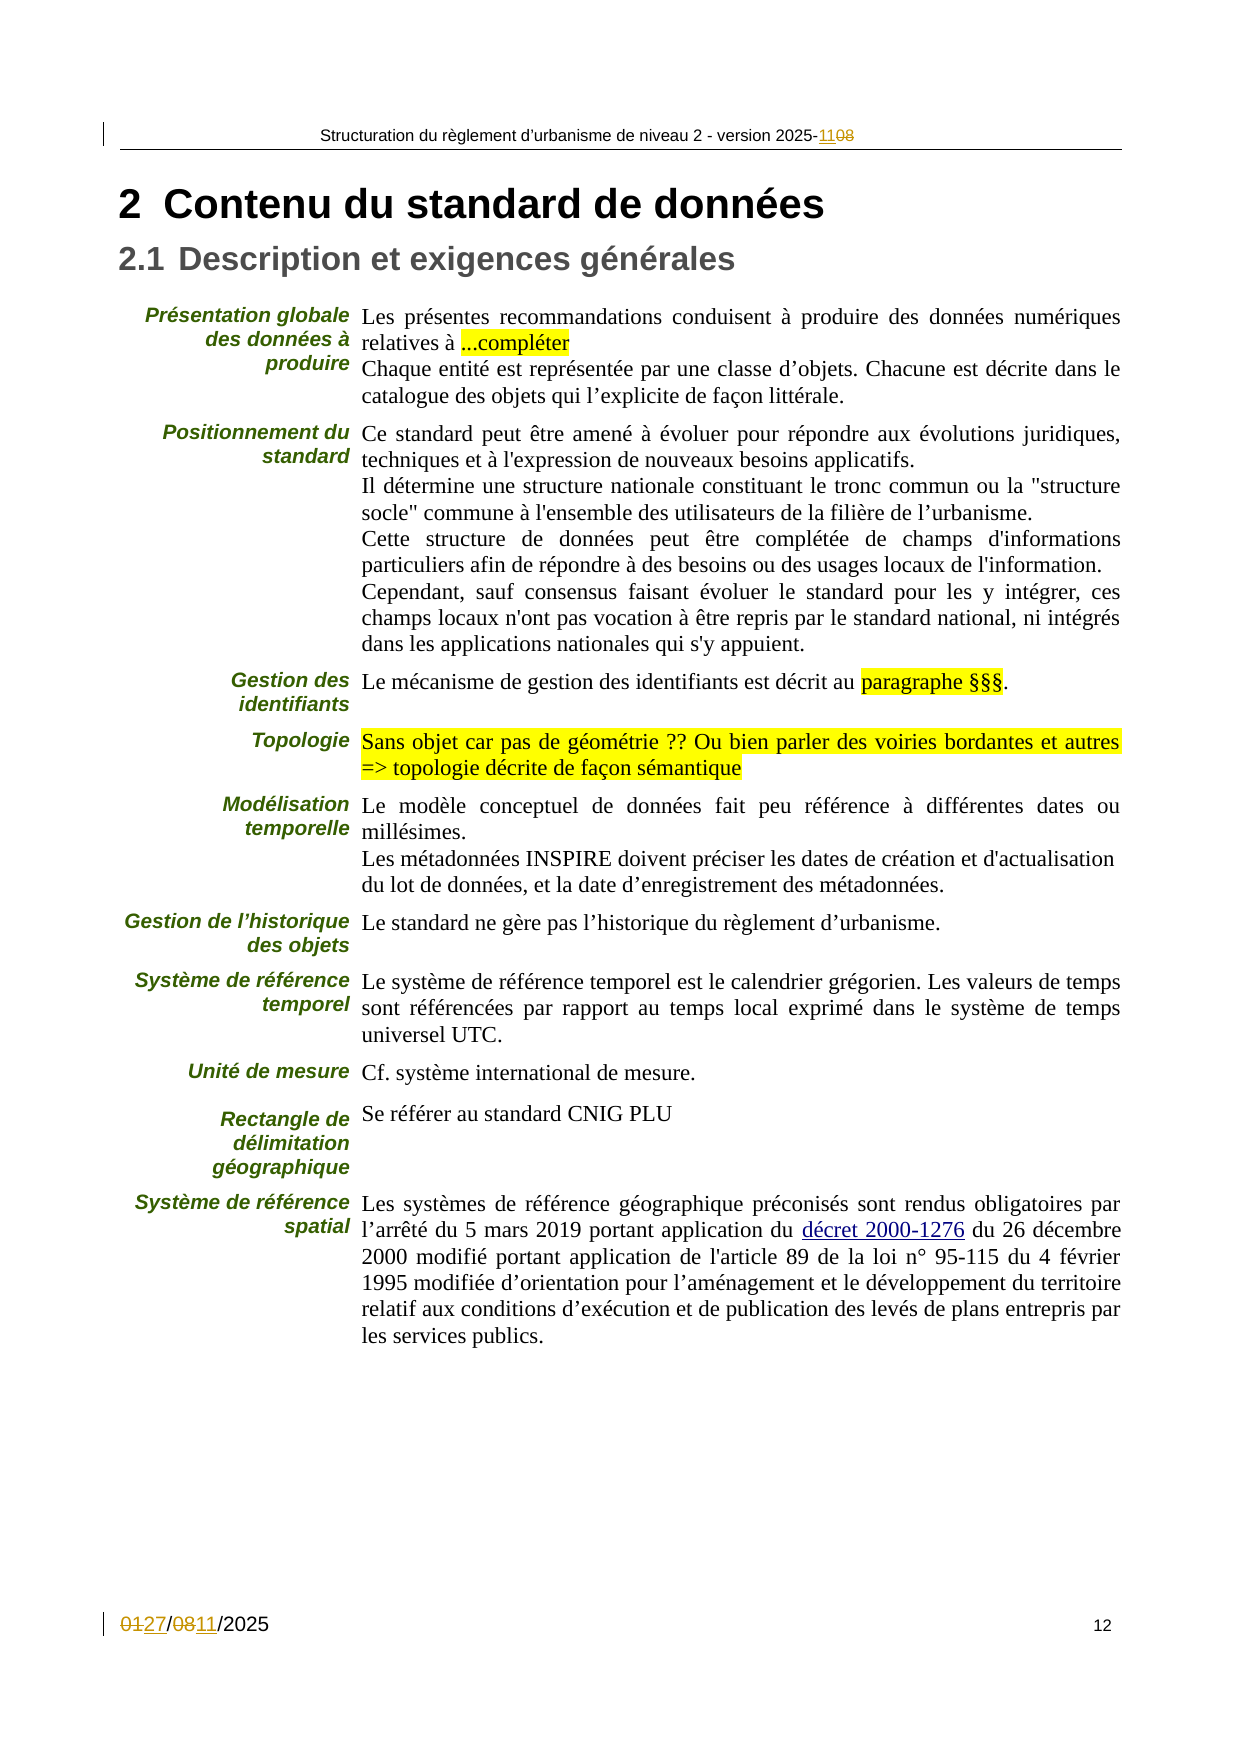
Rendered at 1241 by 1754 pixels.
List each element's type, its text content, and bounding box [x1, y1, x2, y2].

table_cell Le mécanisme de gestion des identifiants est décrit au paragraphe §§§. [355, 663, 1122, 722]
table_header Les présentes recommandations conduisent à produire des données numériques relatives à ...compléter Chaque entité est représentée par une classe d’objets. Chacune est décrite dans le catalogue des objets qui l’explicite de façon littérale. [355, 297, 1122, 414]
table_header Présentation globale des données à produire [118, 297, 355, 414]
table_cell Rectangle de délimitation géographique [118, 1094, 355, 1184]
table_cell Se référer au standard CNIG PLU [355, 1094, 1122, 1184]
table_cell Gestion de l’historique des objets [118, 903, 355, 962]
table_cell Système de référence spatial [118, 1184, 355, 1354]
table_cell Positionnement du standard [118, 414, 355, 663]
table_cell Les systèmes de référence géographique préconisés sont rendus obligatoires par l’arrêté du 5 mars 2019 portant application du décret 2000‑1276 du 26 décembre 2000 modifié portant application de l'article 89 de la loi n° 95-115 du 4 février 1995 modifiée d’orientation pour l’aménagement et le développement du territoire relatif aux conditions d’exécution et de publication des levés de plans entrepris par les services publics. [355, 1184, 1122, 1354]
table_cell Cf. système international de mesure. [355, 1053, 1122, 1094]
table_cell Sans objet car pas de géométrie ?? Ou bien parler des voiries bordantes et autres => topologie décrite de façon sémantique [355, 722, 1122, 786]
table_cell Le standard ne gère pas l’historique du règlement d’urbanisme. [355, 903, 1122, 962]
table_cell Unité de mesure [118, 1053, 355, 1094]
table_cell Ce standard peut être amené à évoluer pour répondre aux évolutions juridiques, techniques et à l'expression de nouveaux besoins applicatifs. Il détermine une structure nationale constituant le tronc commun ou la "structure socle" commune à l'ensemble des utilisateurs de la filière de l’urbanisme. Cette structure de données peut être complétée de champs d'informations particuliers afin de répondre à des besoins ou des usages locaux de l'information. Cependant, sauf consensus faisant évoluer le standard pour les y intégrer, ces champs locaux n'ont pas vocation à être repris par le standard national, ni intégrés dans les applications nationales qui s'y appuient. [355, 414, 1122, 663]
subtitle Description et exigences générales [118, 239, 1122, 278]
table_cell Topologie [118, 722, 355, 786]
subtitle Contenu du standard de données [118, 180, 1122, 228]
table_cell Modélisation temporelle [118, 786, 355, 903]
table_cell Le modèle conceptuel de données fait peu référence à différentes dates ou millésimes. Les métadonnées INSPIRE doivent préciser les dates de création et d'actualisation du lot de données, et la date d’enregistrement des métadonnées. [355, 786, 1122, 903]
table_cell Le système de référence temporel est le calendrier grégorien. Les valeurs de temps sont référencées par rapport au temps local exprimé dans le système de temps universel UTC. [355, 963, 1122, 1053]
table_cell Gestion des identifiants [118, 663, 355, 722]
table_cell Système de référence temporel [118, 963, 355, 1053]
